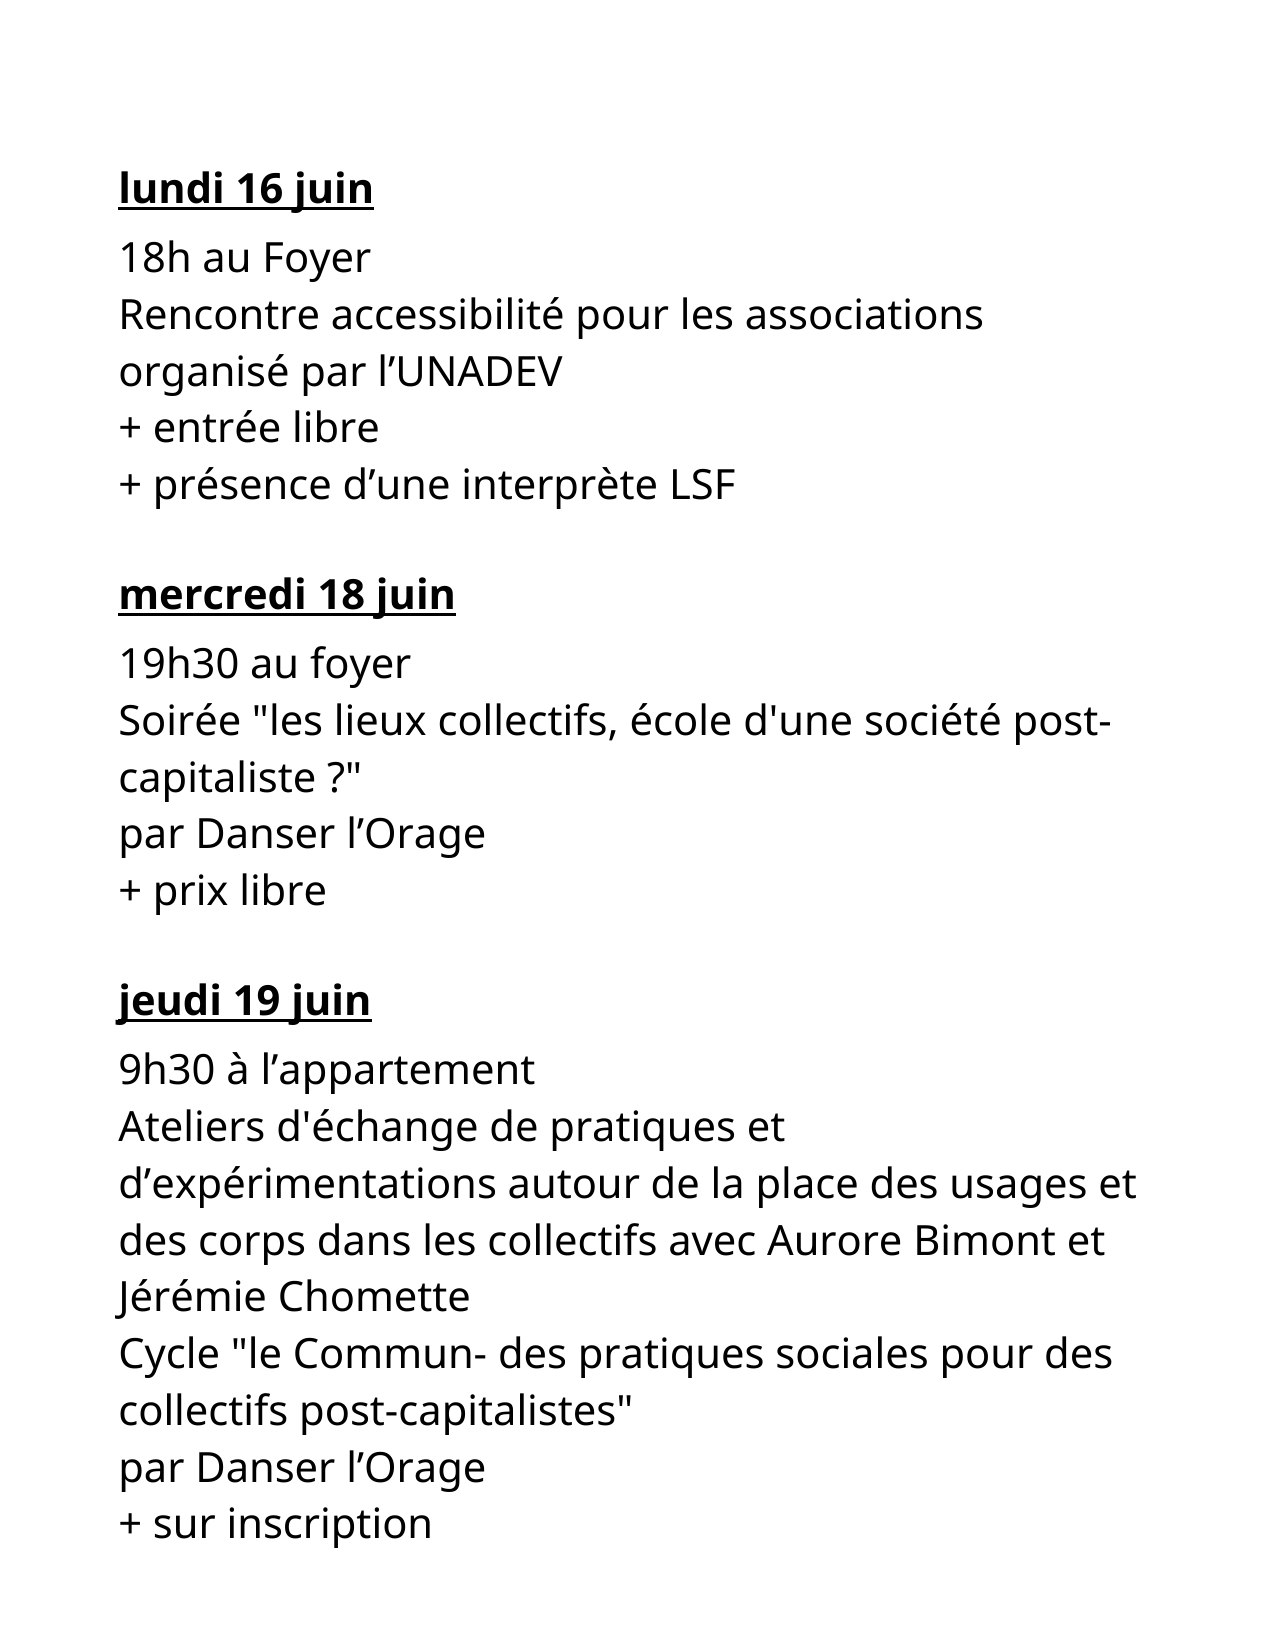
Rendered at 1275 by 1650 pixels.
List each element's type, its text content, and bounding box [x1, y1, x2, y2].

subtitle jeudi 19 juin [118, 971, 1157, 1028]
text + présence d’une interprète LSF [118, 455, 1157, 512]
text Rencontre accessibilité pour les associations [118, 284, 1157, 341]
text 19h30 au foyer [118, 634, 1157, 691]
text + prix libre [118, 861, 1157, 918]
text Soirée "les lieux collectifs, école d'une société post-capitaliste ?" [118, 691, 1157, 804]
text + entrée libre [118, 398, 1157, 455]
text 9h30 à l’appartement [118, 1040, 1157, 1097]
text par Danser l’Orage [118, 804, 1157, 861]
text par Danser l’Orage [118, 1437, 1157, 1494]
subtitle lundi 16 juin [118, 159, 1157, 215]
text Ateliers d'échange de pratiques et d’expérimentations autour de la place des usages et des corps dans les collectifs avec Aurore Bimont et Jérémie Chomette [118, 1097, 1157, 1324]
text organisé par l’UNADEV [118, 341, 1157, 398]
text 18h au Foyer [118, 228, 1157, 284]
text + sur inscription [118, 1494, 1157, 1551]
subtitle mercredi 18 juin [118, 565, 1157, 622]
text Cycle "le Commun- des pratiques sociales pour des collectifs post-capitalistes" [118, 1324, 1157, 1437]
